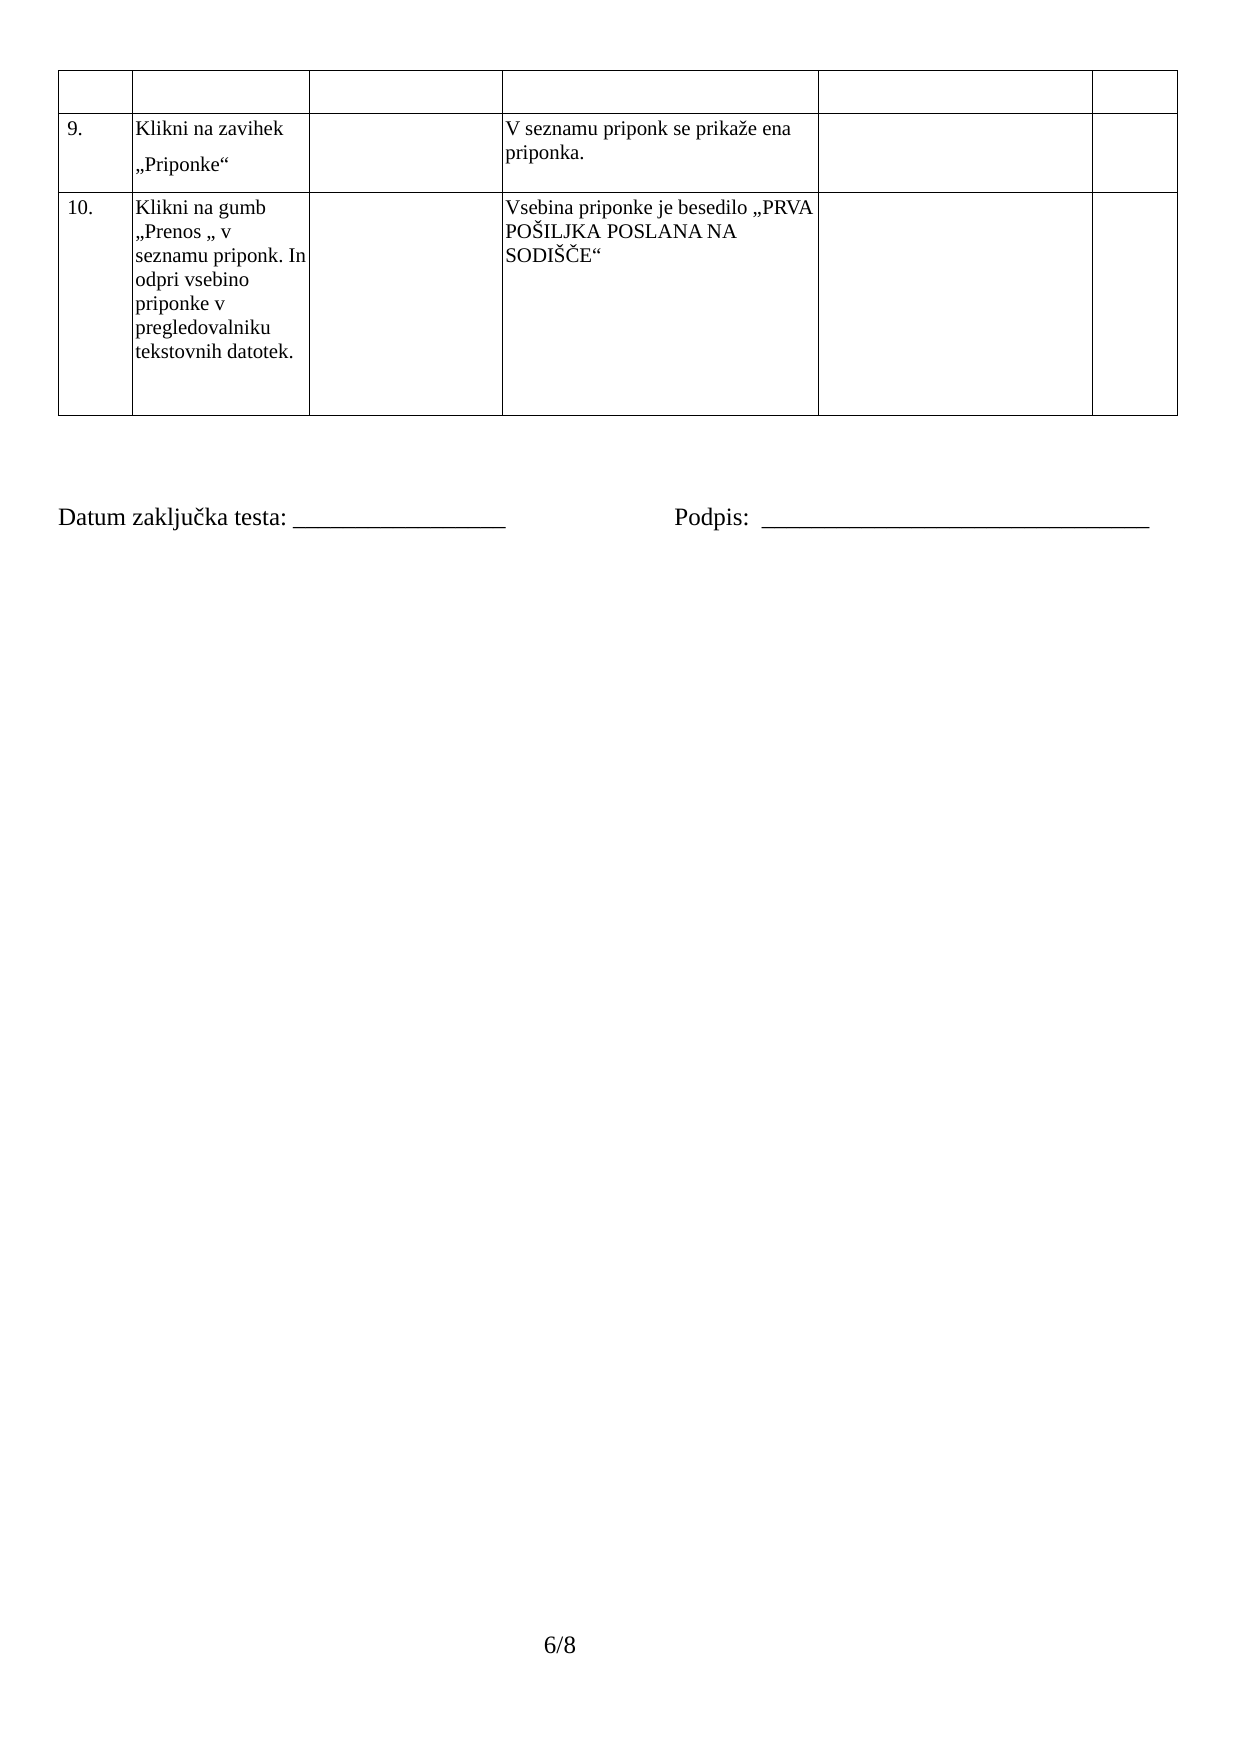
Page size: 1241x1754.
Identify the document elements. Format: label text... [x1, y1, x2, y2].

table_cell [310, 193, 502, 415]
table_cell Vsebina priponke je besedilo „PRVA POŠILJKA POSLANA NA SODIŠČE“ [503, 193, 818, 415]
table_cell [310, 114, 502, 192]
table_cell [59, 114, 132, 192]
table_cell [819, 71, 1092, 113]
table_cell [59, 193, 132, 415]
table_cell [819, 193, 1092, 415]
table_cell [1093, 193, 1177, 415]
table_cell [503, 71, 818, 113]
table_cell [310, 71, 502, 113]
table_cell [1093, 114, 1177, 192]
table_cell [133, 71, 309, 113]
table_cell Klikni na zavihek „Priponke“ [133, 114, 309, 192]
table_cell V seznamu priponk se prikaže ena priponka. [503, 114, 818, 192]
table_cell [1093, 71, 1177, 113]
table_cell Klikni na gumb „Prenos „ v seznamu priponk. In odpri vsebino priponke v pregledovalniku tekstovnih datotek. [133, 193, 309, 415]
table_cell [59, 71, 132, 113]
text Datum zaključka testa: _________________ Podpis: _______________________________ [58, 502, 1177, 530]
table_cell [819, 114, 1092, 192]
